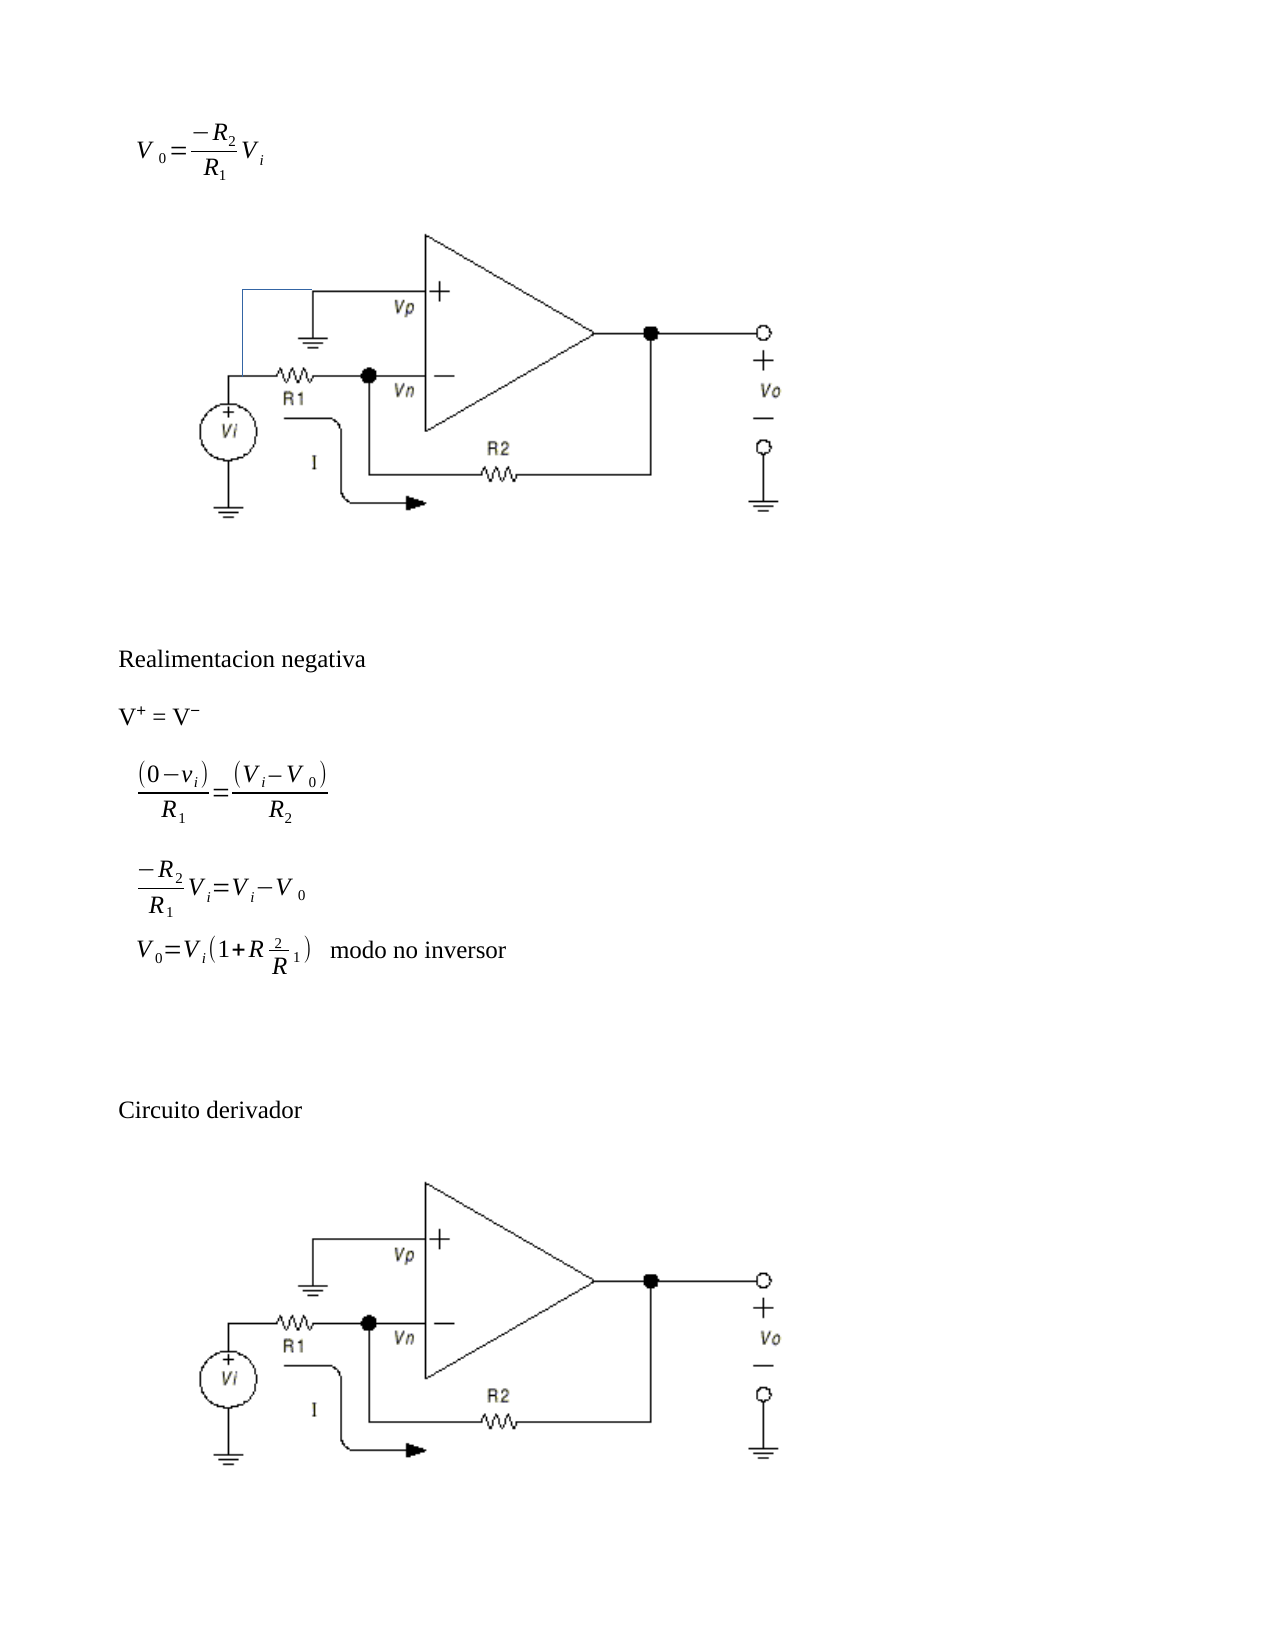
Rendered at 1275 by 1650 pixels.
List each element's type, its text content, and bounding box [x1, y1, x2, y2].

text Circuito derivador [118, 1096, 1157, 1124]
text V⁺ = V⁻ [118, 702, 1157, 731]
picture [131, 1151, 852, 1506]
text Realimentacion negativa [118, 644, 1157, 673]
text modo no inversor [118, 922, 1157, 981]
picture [131, 203, 852, 559]
